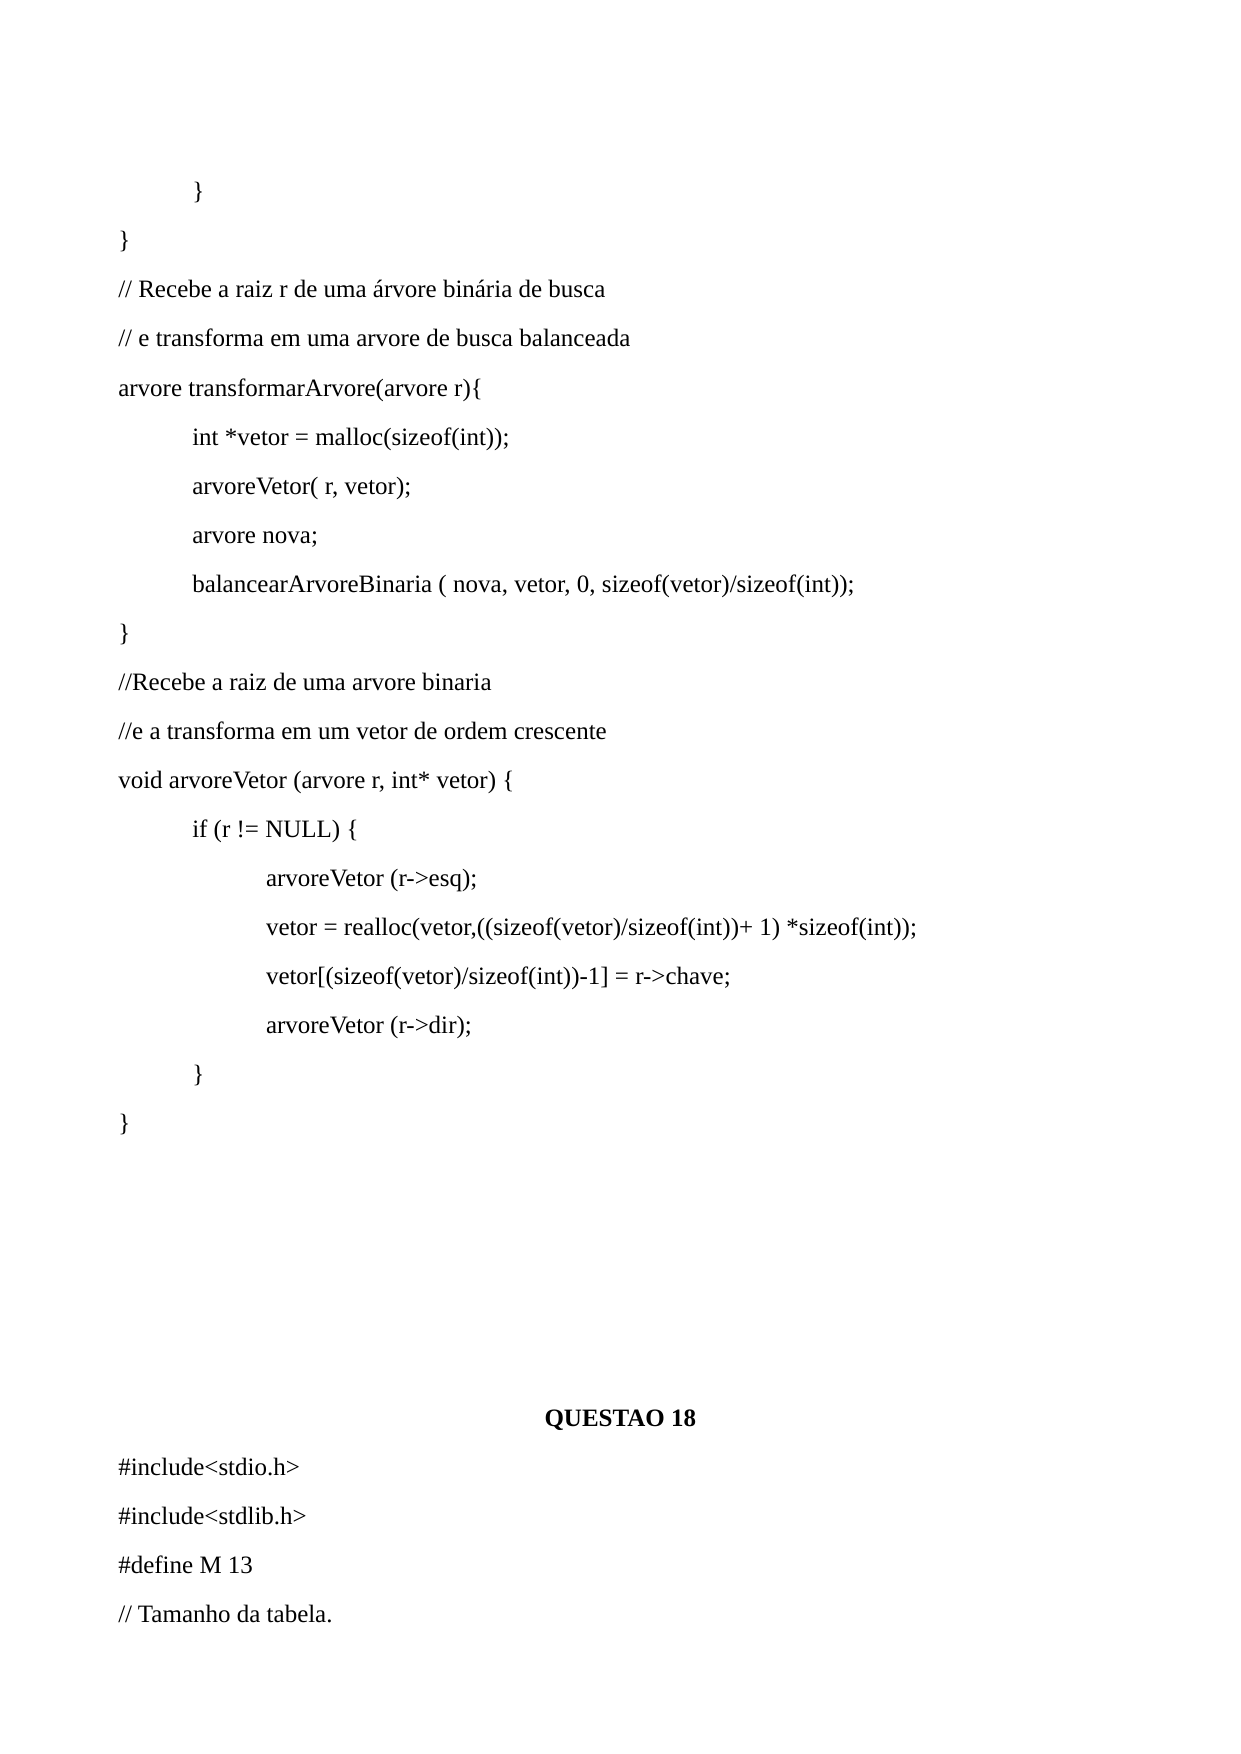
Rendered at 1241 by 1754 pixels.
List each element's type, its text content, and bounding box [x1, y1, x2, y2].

text // Recebe a raiz r de uma árvore binária de busca [118, 274, 1122, 303]
text arvoreVetor (r->esq); [118, 863, 1122, 892]
text #include<stdlib.h> [118, 1501, 1122, 1530]
text // Tamanho da tabela. [118, 1599, 1122, 1628]
text balancearArvoreBinaria ( nova, vetor, 0, sizeof(vetor)/sizeof(int)); [118, 569, 1122, 598]
text //Recebe a raiz de uma arvore binaria [118, 667, 1122, 696]
text } [118, 1108, 1122, 1137]
text // e transforma em uma arvore de busca balanceada [118, 323, 1122, 352]
text arvore transformarArvore(arvore r){ [118, 373, 1122, 401]
text } [118, 176, 1122, 205]
text } [118, 618, 1122, 647]
text void arvoreVetor (arvore r, int* vetor) { [118, 765, 1122, 794]
text #include<stdio.h> [118, 1452, 1122, 1481]
text } [118, 225, 1122, 254]
text QUESTAO 18 [118, 1403, 1122, 1432]
text arvoreVetor( r, vetor); [118, 471, 1122, 499]
text //e a transforma em um vetor de ordem crescente [118, 716, 1122, 745]
text arvoreVetor (r->dir); [118, 1010, 1122, 1039]
text arvore nova; [118, 520, 1122, 548]
text vetor = realloc(vetor,((sizeof(vetor)/sizeof(int))+ 1) *sizeof(int)); [118, 912, 1122, 941]
text #define M 13 [118, 1550, 1122, 1579]
text vetor[(sizeof(vetor)/sizeof(int))-1] = r->chave; [118, 961, 1122, 990]
text if (r != NULL) { [118, 814, 1122, 843]
text } [118, 1059, 1122, 1088]
text int *vetor = malloc(sizeof(int)); [118, 422, 1122, 450]
